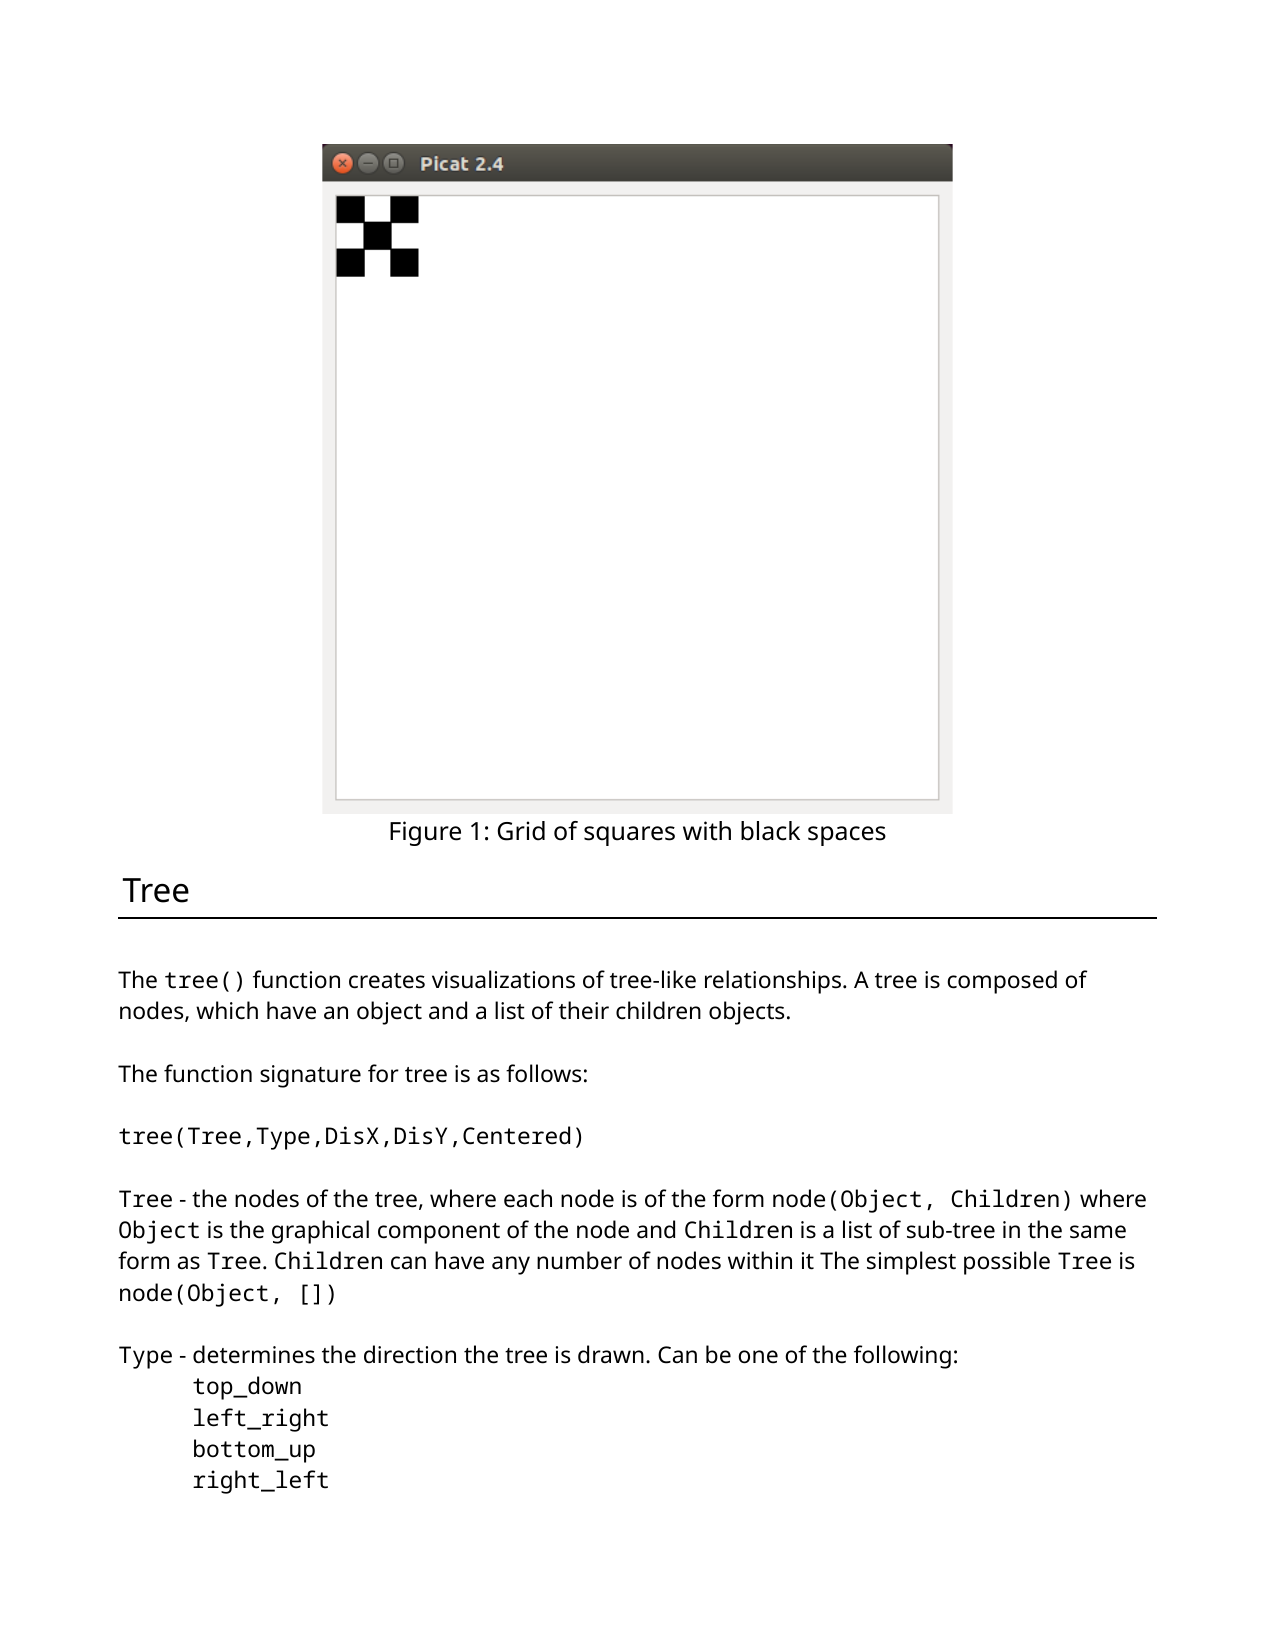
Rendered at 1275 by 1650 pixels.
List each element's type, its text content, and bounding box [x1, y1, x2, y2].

text Tree [118, 862, 1157, 917]
text right_left [118, 1464, 1157, 1495]
text top_down [118, 1370, 1157, 1402]
text The tree() function creates visualizations of tree-like relationships. A tree is composed of nodes, which have an object and a list of their children objects. [118, 964, 1157, 1027]
text Figure 1: Grid of squares with black spaces [118, 814, 1157, 848]
text Type - determines the direction the tree is drawn. Can be one of the following: [118, 1339, 1157, 1370]
text Tree - the nodes of the tree, where each node is of the form node(Object, Children) where Object is the graphical component of the node and Children is a list of sub-tree in the same form as Tree. Children can have any number of nodes within it The simplest possible Tree is node(Object, []) [118, 1183, 1157, 1308]
text tree(Tree,Type,DisX,DisY,Centered) [118, 1120, 1157, 1152]
text The function signature for tree is as follows: [118, 1058, 1157, 1089]
text bottom_up [118, 1433, 1157, 1464]
text left_right [118, 1402, 1157, 1433]
picture [322, 144, 953, 814]
